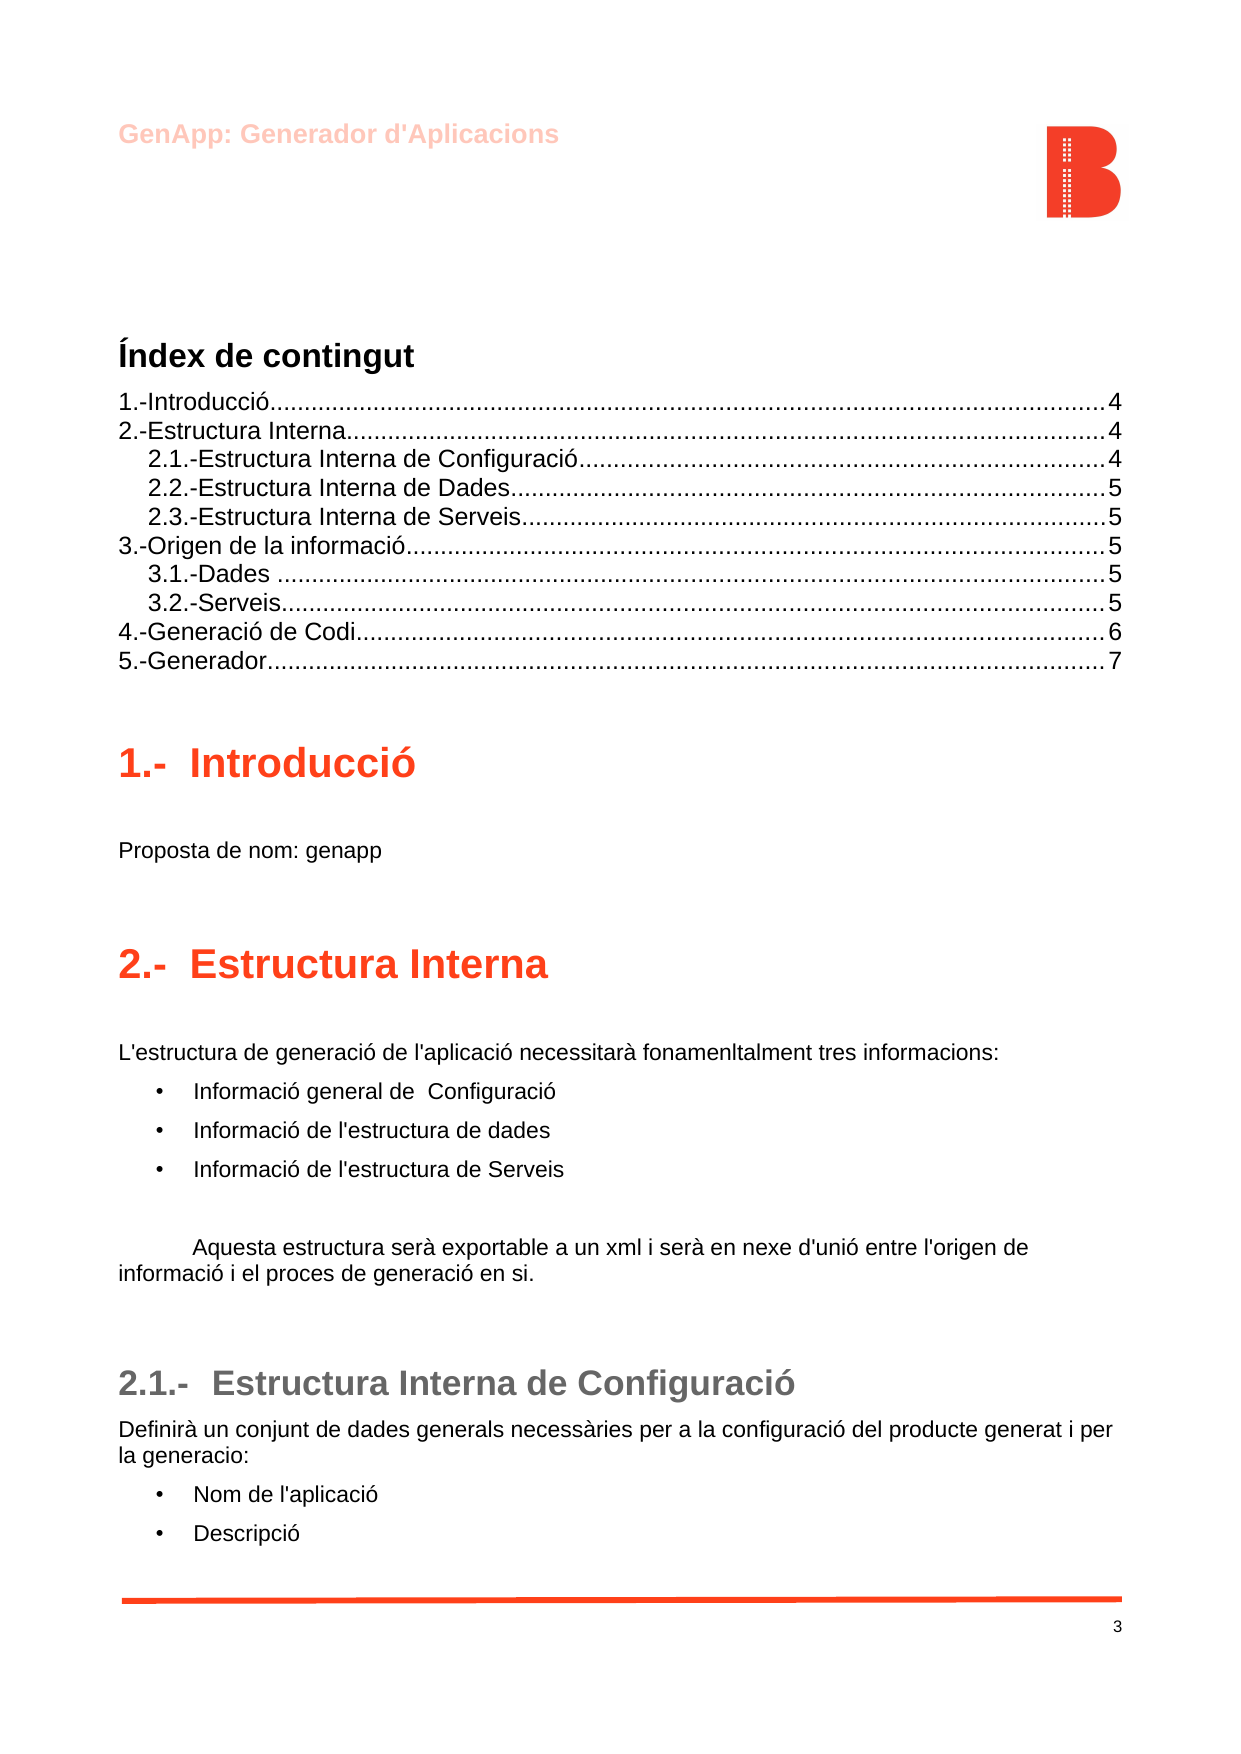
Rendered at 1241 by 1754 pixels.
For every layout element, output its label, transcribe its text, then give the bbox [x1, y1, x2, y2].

subtitle Estructura Interna de Configuració [118, 1362, 1122, 1403]
subtitle Estructura Interna [118, 940, 1122, 988]
list Informació de l'estructura de dades [156, 1117, 1122, 1143]
text 2.3.-Estructura Interna de Serveis 5 [148, 502, 1122, 531]
text Aquesta estructura serà exportable a un xml i serà en nexe d'unió entre l'origen de informació i el proces de generació en si. [118, 1233, 1122, 1286]
picture [1036, 124, 1130, 221]
text Proposta de nom: genapp [118, 837, 1122, 863]
list Descripció [156, 1520, 1122, 1546]
text 1.-Introducció 4 [118, 387, 1122, 416]
list Nom de l'aplicació [156, 1481, 1122, 1507]
list Informació general de Configuració [156, 1078, 1122, 1104]
text 2.2.-Estructura Interna de Dades 5 [148, 473, 1122, 502]
text 5.-Generador 7 [118, 646, 1122, 674]
subtitle Introducció [118, 738, 1122, 786]
text 3.2.-Serveis 5 [148, 588, 1122, 617]
text Definirà un conjunt de dades generals necessàries per a la configuració del producte generat i per la generacio: [118, 1416, 1122, 1468]
text 2.1.-Estructura Interna de Configuració 4 [148, 444, 1122, 473]
text 4.-Generació de Codi 6 [118, 617, 1122, 646]
text 3.1.-Dades 5 [148, 559, 1122, 588]
text L'estructura de generació de l'aplicació necessitarà fonamenltalment tres informacions: [118, 1039, 1122, 1066]
text 3.-Origen de la informació 5 [118, 531, 1122, 559]
subtitle Índex de contingut [118, 336, 1122, 374]
list Informació de l'estructura de Serveis [156, 1156, 1122, 1182]
text 2.-Estructura Interna 4 [118, 416, 1122, 444]
